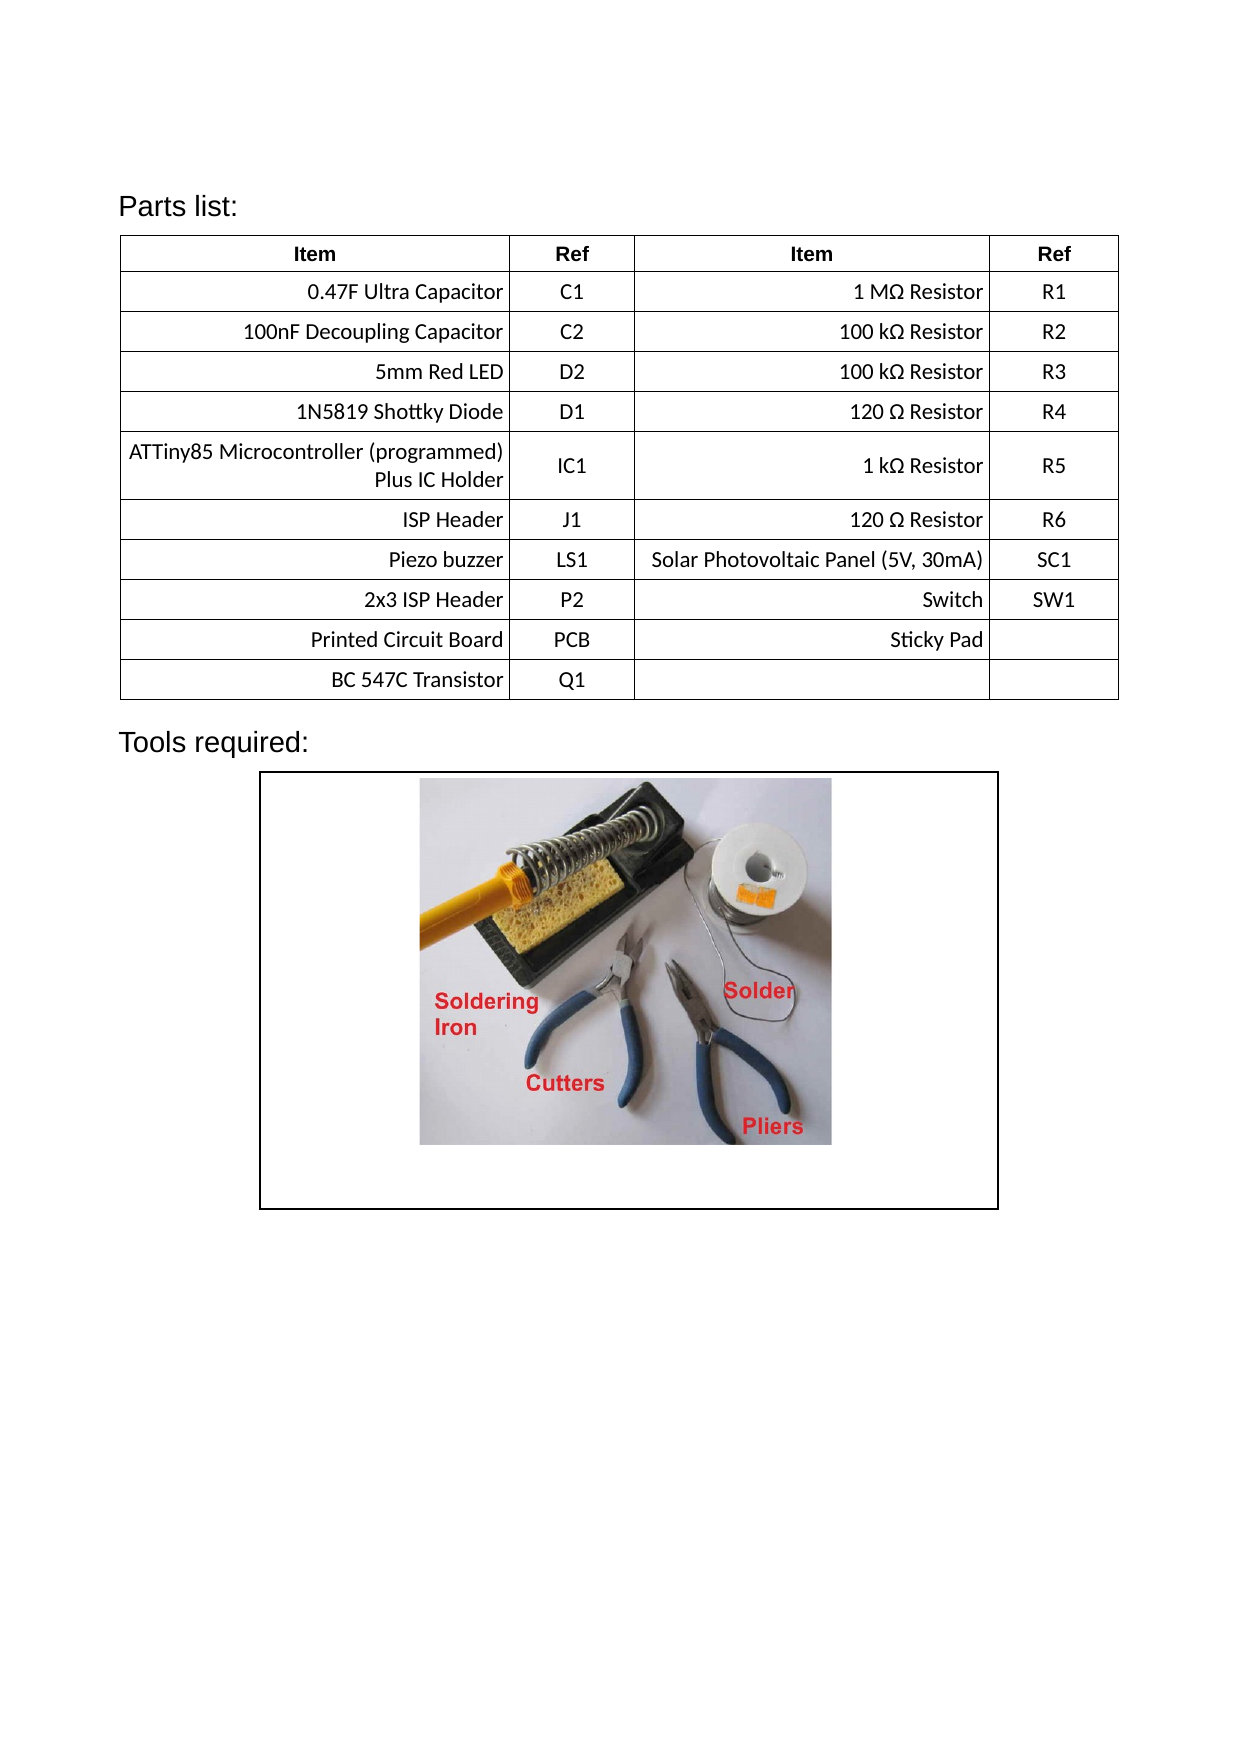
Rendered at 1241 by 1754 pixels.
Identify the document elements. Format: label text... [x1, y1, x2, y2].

table_header [999, 771, 1122, 808]
table_cell 1 MΩ Resistor [635, 272, 989, 311]
table_cell 120 Ω Resistor [635, 500, 989, 539]
table_cell [118, 958, 259, 996]
table_cell [118, 883, 259, 921]
table_cell [999, 958, 1122, 996]
table_cell 100nF Decoupling Capacitor [121, 312, 509, 351]
table_cell R6 [990, 500, 1118, 539]
table_cell [990, 620, 1118, 659]
table_cell SC1 [990, 540, 1118, 579]
table_cell Sticky Pad [635, 620, 989, 659]
table_header [261, 773, 997, 1208]
table_cell [118, 808, 259, 846]
table_header Item [635, 236, 989, 271]
table_cell LS1 [510, 540, 634, 579]
subtitle Parts list: [118, 189, 1122, 223]
table_cell 5mm Red LED [121, 352, 509, 391]
table_header Ref [510, 236, 634, 271]
table_cell ISP Header [121, 500, 509, 539]
table_cell Switch [635, 580, 989, 619]
table_cell 0.47F Ultra Capacitor [121, 272, 509, 311]
table_cell R5 [990, 432, 1118, 499]
table_cell D2 [510, 352, 634, 391]
table_header [118, 771, 259, 808]
table_header Ref [990, 236, 1118, 271]
table_cell IC1 [510, 432, 634, 499]
table_cell [999, 996, 1122, 1033]
table_cell 120 Ω Resistor [635, 392, 989, 431]
table_cell [118, 846, 259, 883]
table_cell R3 [990, 352, 1118, 391]
table_cell BC 547C Transistor [121, 660, 509, 699]
table_cell 2x3 ISP Header [121, 580, 509, 619]
table_cell PCB [510, 620, 634, 659]
table_cell [990, 660, 1118, 699]
table_cell Piezo buzzer [121, 540, 509, 579]
table_cell Solar Photovoltaic Panel (5V, 30mA) [635, 540, 989, 579]
table_cell P2 [510, 580, 634, 619]
table_cell [999, 1033, 1122, 1208]
table_cell J1 [510, 500, 634, 539]
table_cell 100 kΩ Resistor [635, 312, 989, 351]
table_cell Printed Circuit Board [121, 620, 509, 659]
table_cell ATTiny85 Microcontroller (programmed) Plus IC Holder [121, 432, 509, 499]
table_cell Q1 [510, 660, 634, 699]
table_cell 1 kΩ Resistor [635, 432, 989, 499]
table_cell SW1 [990, 580, 1118, 619]
table_cell R4 [990, 392, 1118, 431]
table_cell C1 [510, 272, 634, 311]
table_cell [999, 883, 1122, 921]
subtitle Tools required: [118, 725, 1122, 758]
table_cell [635, 660, 989, 699]
table_cell [999, 808, 1122, 846]
table_cell R2 [990, 312, 1118, 351]
table_cell R1 [990, 272, 1118, 311]
table_cell D1 [510, 392, 634, 431]
table_cell [999, 846, 1122, 883]
table_cell [118, 1033, 259, 1208]
table_cell 1N5819 Shottky Diode [121, 392, 509, 431]
table_cell [999, 921, 1122, 958]
picture [419, 778, 839, 1145]
table_cell 100 kΩ Resistor [635, 352, 989, 391]
table_cell [118, 921, 259, 958]
table_header Item [121, 236, 509, 271]
table_cell [118, 996, 259, 1033]
table_cell C2 [510, 312, 634, 351]
